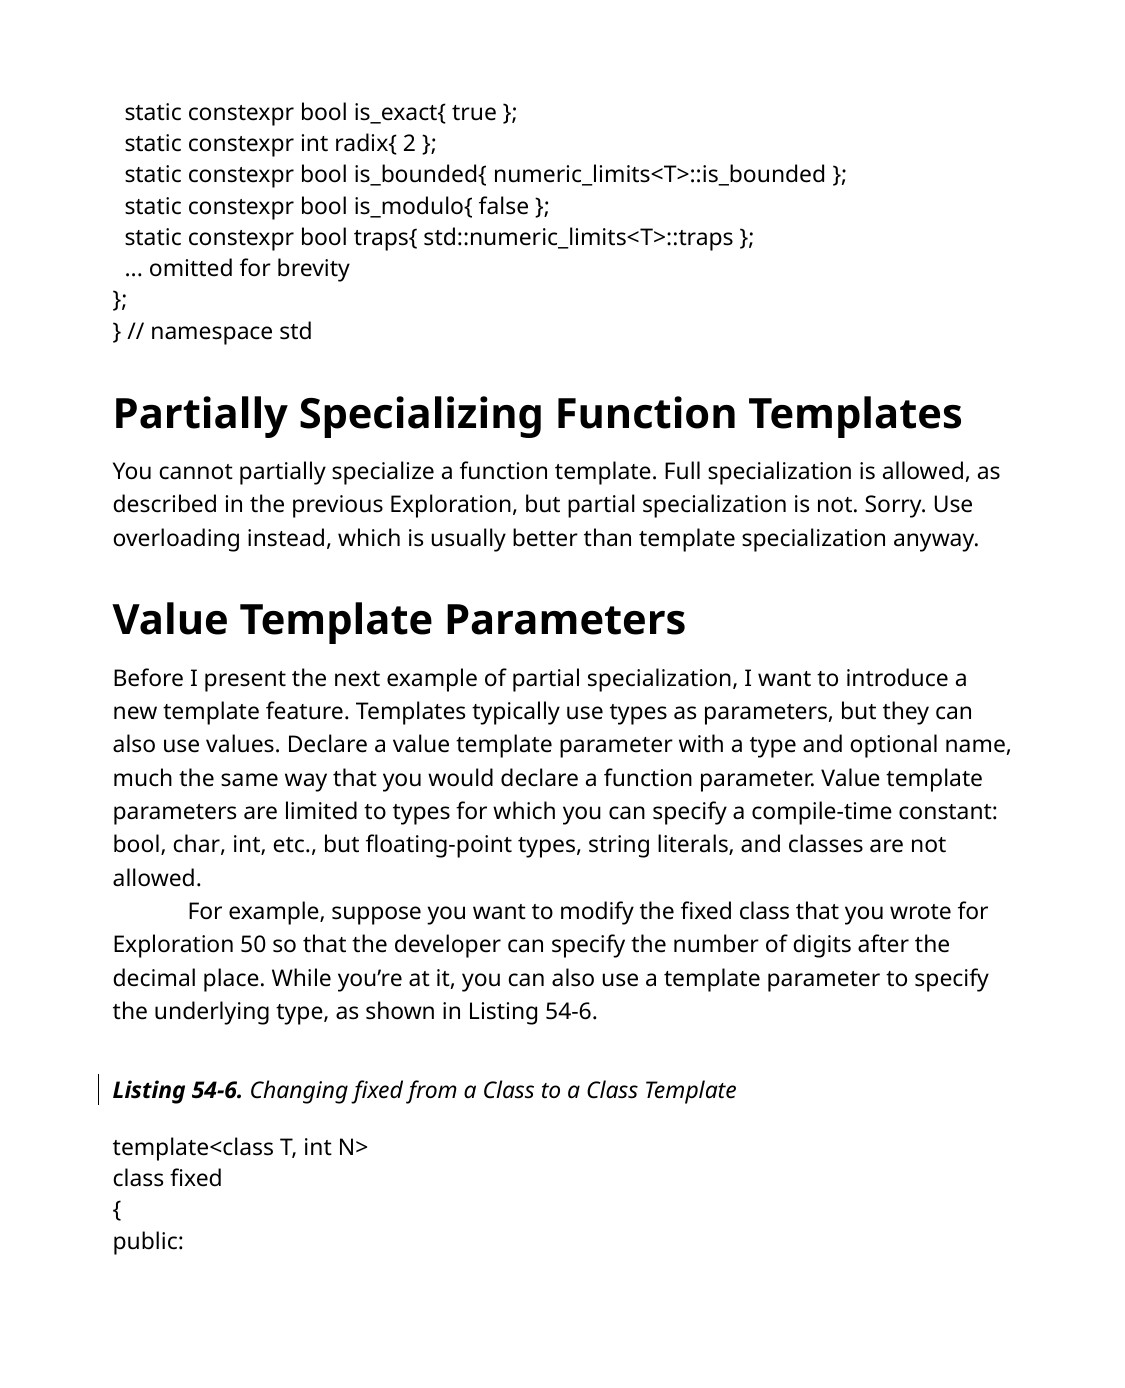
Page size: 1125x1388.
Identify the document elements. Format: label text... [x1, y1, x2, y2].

text Before I present the next example of partial specialization, I want to introduce a new template feature. Templates typically use types as parameters, but they can also use values. Declare a value template parameter with a type and optional name, much the same way that you would declare a function parameter. Value template parameters are limited to types for which you can specify a compile-time constant: bool, char, int, etc., but floating-point types, string literals, and classes are not allowed. [112, 659, 1012, 893]
text static constexpr bool is_bounded{ numeric_limits<T>::is_bounded }; [112, 158, 1012, 190]
text { [112, 1193, 1012, 1224]
text } // namespace std [112, 315, 1012, 346]
text }; [112, 283, 1012, 315]
text static constexpr bool is_exact{ true }; [112, 96, 1012, 127]
text ... omitted for brevity [112, 252, 1012, 283]
text template<class T, int N> [112, 1131, 1012, 1162]
text public: [112, 1224, 1012, 1256]
text For example, suppose you want to modify the fixed class that you wrote for Exploration 50 so that the developer can specify the number of digits after the decimal place. While you’re at it, you can also use a template parameter to specify the underlying type, as shown in Listing 54-6. [112, 893, 1012, 1026]
text class fixed [112, 1162, 1012, 1193]
text static constexpr bool is_modulo{ false }; [112, 190, 1012, 221]
text static constexpr int radix{ 2 }; [112, 127, 1012, 158]
subtitle Value Template Parameters [112, 590, 1012, 647]
text You cannot partially specialize a function template. Full specialization is allowed, as described in the previous Exploration, but partial specialization is not. Sorry. Use overloading instead, which is usually better than template specialization anyway. [112, 453, 1012, 553]
text static constexpr bool traps{ std::numeric_limits<T>::traps }; [112, 221, 1012, 252]
subtitle Partially Specializing Function Templates [112, 383, 1012, 440]
text Listing 54-6. Changing fixed from a Class to a Class Template [112, 1074, 1012, 1105]
